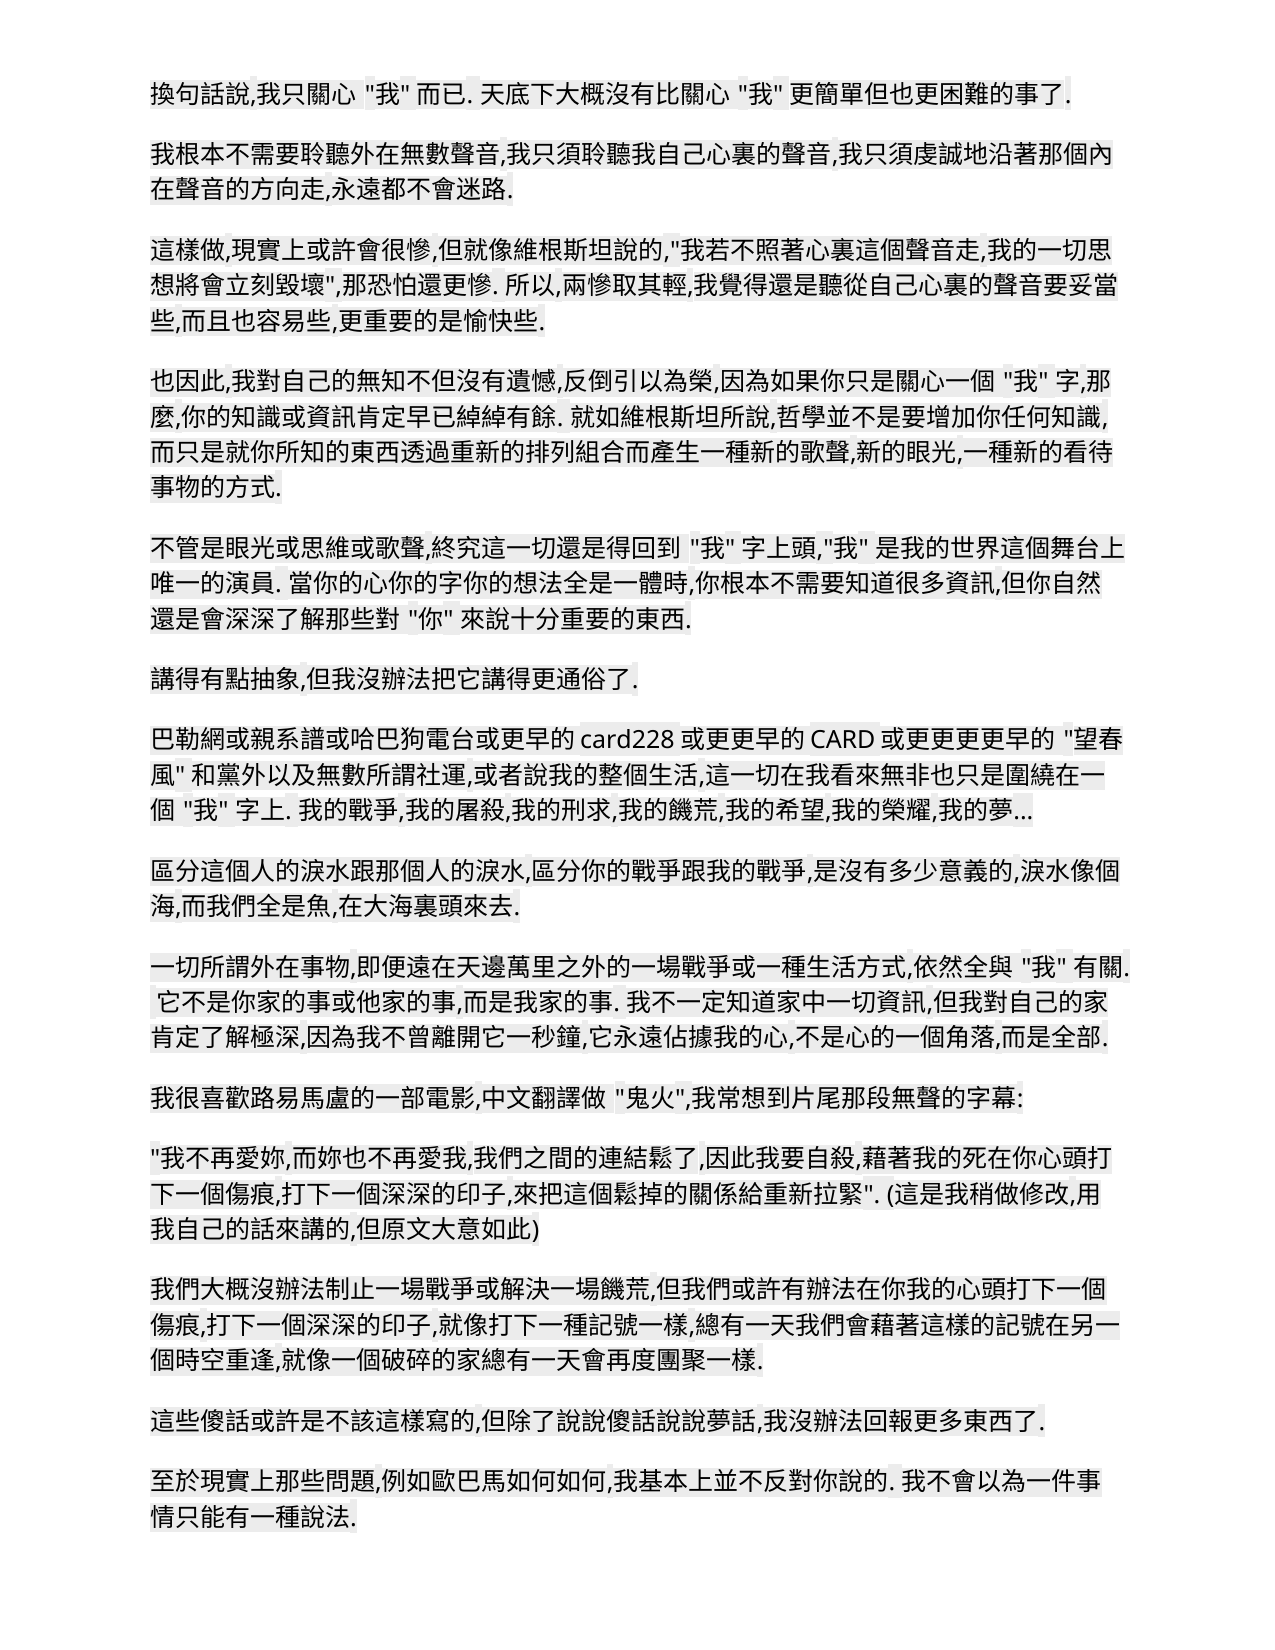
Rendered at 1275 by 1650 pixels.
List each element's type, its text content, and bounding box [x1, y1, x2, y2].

text "我不再愛妳,而妳也不再愛我,我們之間的連結鬆了,因此我要自殺,藉著我的死在你心頭打下一個傷痕,打下一個深深的印子,來把這個鬆掉的關係給重新拉緊". (這是我稍做修改,用我自己的話來講的,但原文大意如此) [150, 1139, 1125, 1246]
text 我們大概沒辦法制止一場戰爭或解決一場饑荒,但我們或許有辦法在你我的心頭打下一個傷痕,打下一個深深的印子,就像打下一種記號一樣,總有一天我們會藉著這樣的記號在另一個時空重逢,就像一個破碎的家總有一天會再度團聚一樣. [150, 1271, 1125, 1377]
text 換句話說,我只關心 "我" 而已. 天底下大概沒有比關心 "我" 更簡單但也更困難的事了. [150, 75, 1125, 110]
text 區分這個人的淚水跟那個人的淚水,區分你的戰爭跟我的戰爭,是沒有多少意義的,淚水像個海,而我們全是魚,在大海裏頭來去. [150, 852, 1125, 923]
text 至於現實上那些問題,例如歐巴馬如何如何,我基本上並不反對你說的. 我不會以為一件事情只能有一種說法. [150, 1462, 1125, 1533]
text 這些傻話或許是不該這樣寫的,但除了說說傻話說說夢話,我沒辦法回報更多東西了. [150, 1402, 1125, 1437]
text 一切所謂外在事物,即便遠在天邊萬里之外的一場戰爭或一種生活方式,依然全與 "我" 有關. 它不是你家的事或他家的事,而是我家的事. 我不一定知道家中一切資訊,但我對自己的家肯定了解極深,因為我不曾離開它一秒鐘,它永遠佔據我的心,不是心的一個角落,而是全部. [150, 948, 1125, 1054]
text 我根本不需要聆聽外在無數聲音,我只須聆聽我自己心裏的聲音,我只須虔誠地沿著那個內在聲音的方向走,永遠都不會迷路. [150, 135, 1125, 206]
text 也因此,我對自己的無知不但沒有遺憾,反倒引以為榮,因為如果你只是關心一個 "我" 字,那麼,你的知識或資訊肯定早已綽綽有餘. 就如維根斯坦所說,哲學並不是要增加你任何知識,而只是就你所知的東西透過重新的排列組合而產生一種新的歌聲,新的眼光,一種新的看待事物的方式. [150, 362, 1125, 504]
text 講得有點抽象,但我沒辦法把它講得更通俗了. [150, 660, 1125, 696]
text 我很喜歡路易馬盧的一部電影,中文翻譯做 "鬼火",我常想到片尾那段無聲的字幕: [150, 1079, 1125, 1114]
text 巴勒網或親系譜或哈巴狗電台或更早的card228或更更早的CARD或更更更更早的 "望春風" 和黨外以及無數所謂社運,或者說我的整個生活,這一切在我看來無非也只是圍繞在一個 "我" 字上. 我的戰爭,我的屠殺,我的刑求,我的饑荒,我的希望,我的榮耀,我的夢... [150, 721, 1125, 827]
text 不管是眼光或思維或歌聲,終究這一切還是得回到 "我" 字上頭,"我" 是我的世界這個舞台上唯一的演員. 當你的心你的字你的想法全是一體時,你根本不需要知道很多資訊,但你自然還是會深深了解那些對 "你" 來說十分重要的東西. [150, 529, 1125, 635]
text 這樣做,現實上或許會很慘,但就像維根斯坦說的,"我若不照著心裏這個聲音走,我的一切思想將會立刻毀壞",那恐怕還更慘. 所以,兩慘取其輕,我覺得還是聽從自己心裏的聲音要妥當些,而且也容易些,更重要的是愉快些. [150, 231, 1125, 337]
